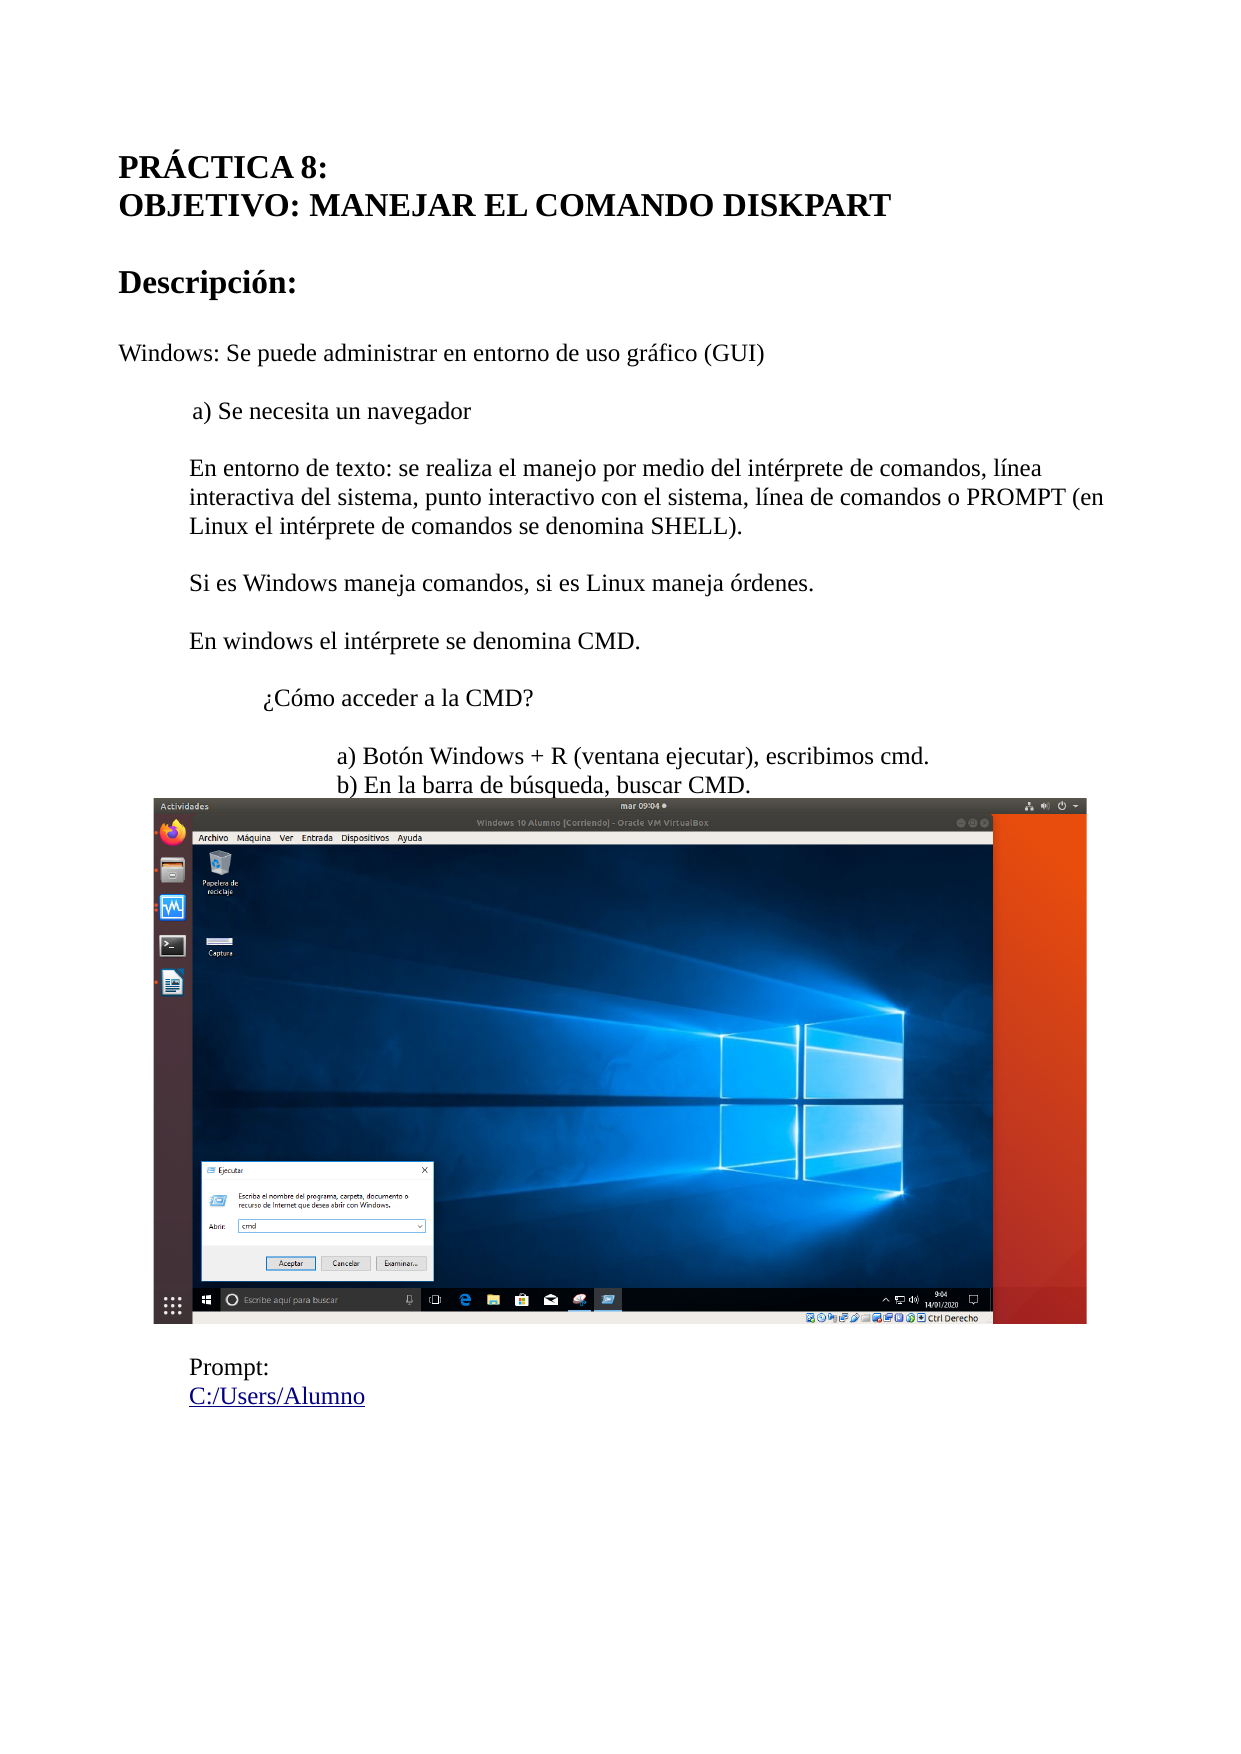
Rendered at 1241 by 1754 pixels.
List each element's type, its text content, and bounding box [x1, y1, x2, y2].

text En windows el intérprete se denomina CMD. [189, 626, 1122, 655]
text b) En la barra de búsqueda, buscar CMD. [189, 770, 1122, 798]
text OBJETIVO: MANEJAR EL COMANDO DISKPART [118, 185, 1122, 223]
text Si es Windows maneja comandos, si es Linux maneja órdenes. [189, 568, 1122, 597]
text C:/Users/Alumno [189, 1381, 1122, 1409]
text a) Botón Windows + R (ventana ejecutar), escribimos cmd. [189, 741, 1122, 770]
text En entorno de texto: se realiza el manejo por medio del intérprete de comandos, línea interactiva del sistema, punto interactivo con el sistema, línea de comandos o PROMPT (en Linux el intérprete de comandos se denomina SHELL). [189, 453, 1122, 540]
text a) Se necesita un navegador [118, 396, 1122, 425]
text Descripción: [118, 262, 1122, 300]
text Windows: Se puede administrar en entorno de uso gráfico (GUI) [118, 338, 1122, 367]
text Prompt: [189, 1352, 1122, 1381]
text PRÁCTICA 8: [118, 147, 1122, 185]
text ¿Cómo acceder a la CMD? [189, 683, 1122, 712]
picture [153, 798, 1087, 1324]
